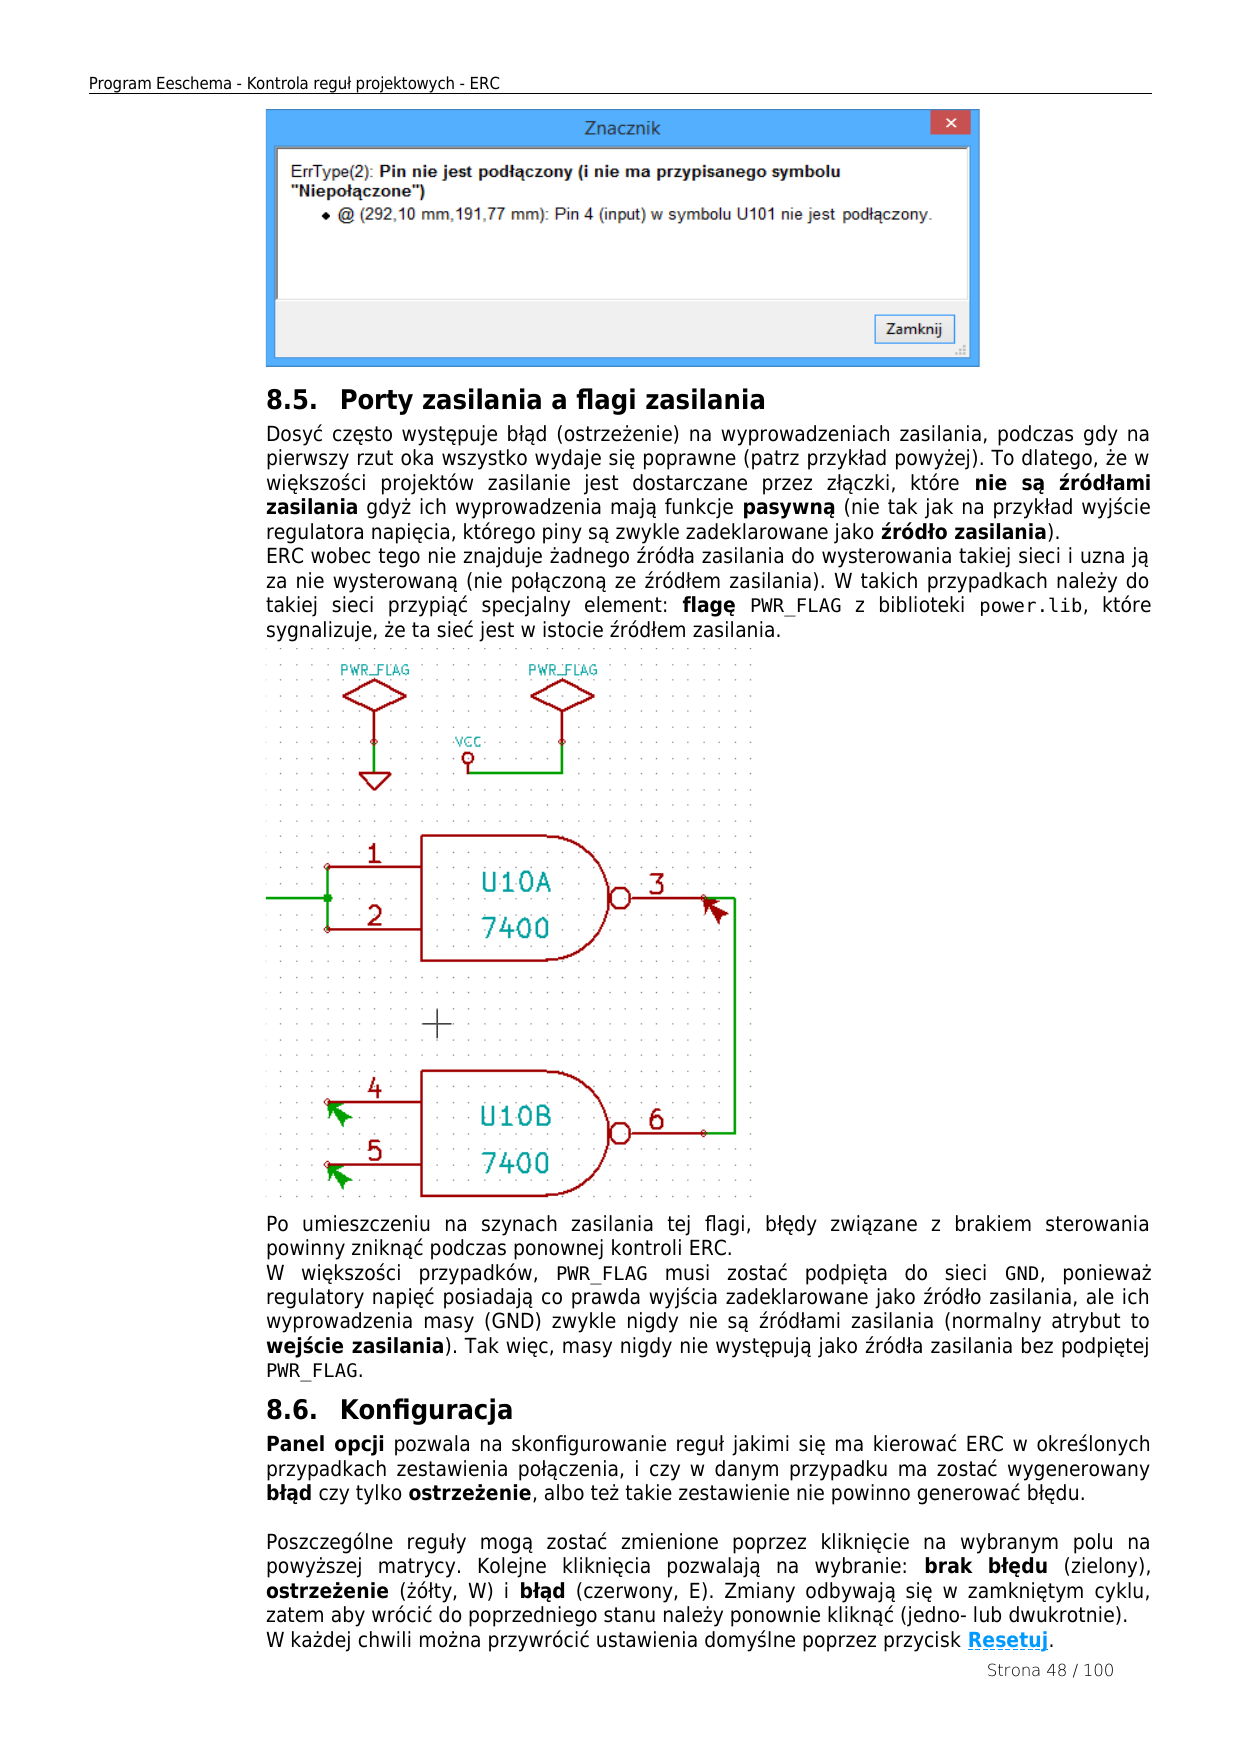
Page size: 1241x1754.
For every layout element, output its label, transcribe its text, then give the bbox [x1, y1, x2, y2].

picture [265, 109, 980, 367]
text W każdej chwili można przywrócić ustawienia domyślne poprzez przycisk Resetuj. [266, 1628, 1152, 1652]
subtitle Konfiguracja [266, 1395, 1152, 1426]
text W większości przypadków, PWR_FLAG musi zostać podpięta do sieci GND, ponieważ regulatory napięć posiadają co prawda wyjścia zadeklarowane jako źródło zasilania, ale ich wyprowadzenia masy (GND) zwykle nigdy nie są źródłami zasilania (normalny atrybut to wejście zasilania). Tak więc, masy nigdy nie występują jako źródła zasilania bez podpiętej PWR_FLAG. [266, 1261, 1152, 1383]
text Panel opcji pozwala na skonfigurowanie reguł jakimi się ma kierować ERC w określonych przypadkach zestawienia połączenia, i czy w danym przypadku ma zostać wygenerowany błąd czy tylko ostrzeżenie, albo też takie zestawienie nie powinno generować błędu. [266, 1432, 1152, 1506]
text Dosyć często występuje błąd (ostrzeżenie) na wyprowadzeniach zasilania, podczas gdy na pierwszy rzut oka wszystko wydaje się poprawne (patrz przykład powyżej). To dlatego, że w większości projektów zasilanie jest dostarczane przez złączki, które nie są źródłami zasilania gdyż ich wyprowadzenia mają funkcje pasywną (nie tak jak na przykład wyjście regulatora napięcia, którego piny są zwykle zadeklarowane jako źródło zasilania). [266, 422, 1152, 544]
picture [265, 648, 755, 1206]
text Po umieszczeniu na szynach zasilania tej flagi, błędy związane z brakiem sterowania powinny zniknąć podczas ponownej kontroli ERC. [266, 1212, 1152, 1261]
text Poszczególne reguły mogą zostać zmienione poprzez kliknięcie na wybranym polu na powyższej matrycy. Kolejne kliknięcia pozwalają na wybranie: brak błędu (zielony), ostrzeżenie (żółty, W) i błąd (czerwony, E). Zmiany odbywają się w zamkniętym cyklu, zatem aby wrócić do poprzedniego stanu należy ponownie kliknąć (jedno- lub dwukrotnie). [266, 1530, 1152, 1628]
text ERC wobec tego nie znajduje żadnego źródła zasilania do wysterowania takiej sieci i uzna ją za nie wysterowaną (nie połączoną ze źródłem zasilania). W takich przypadkach należy do takiej sieci przypiąć specjalny element: flagę PWR_FLAG z biblioteki power.lib, które sygnalizuje, że ta sieć jest w istocie źródłem zasilania. [266, 544, 1152, 642]
subtitle Porty zasilania a flagi zasilania [266, 384, 1152, 416]
